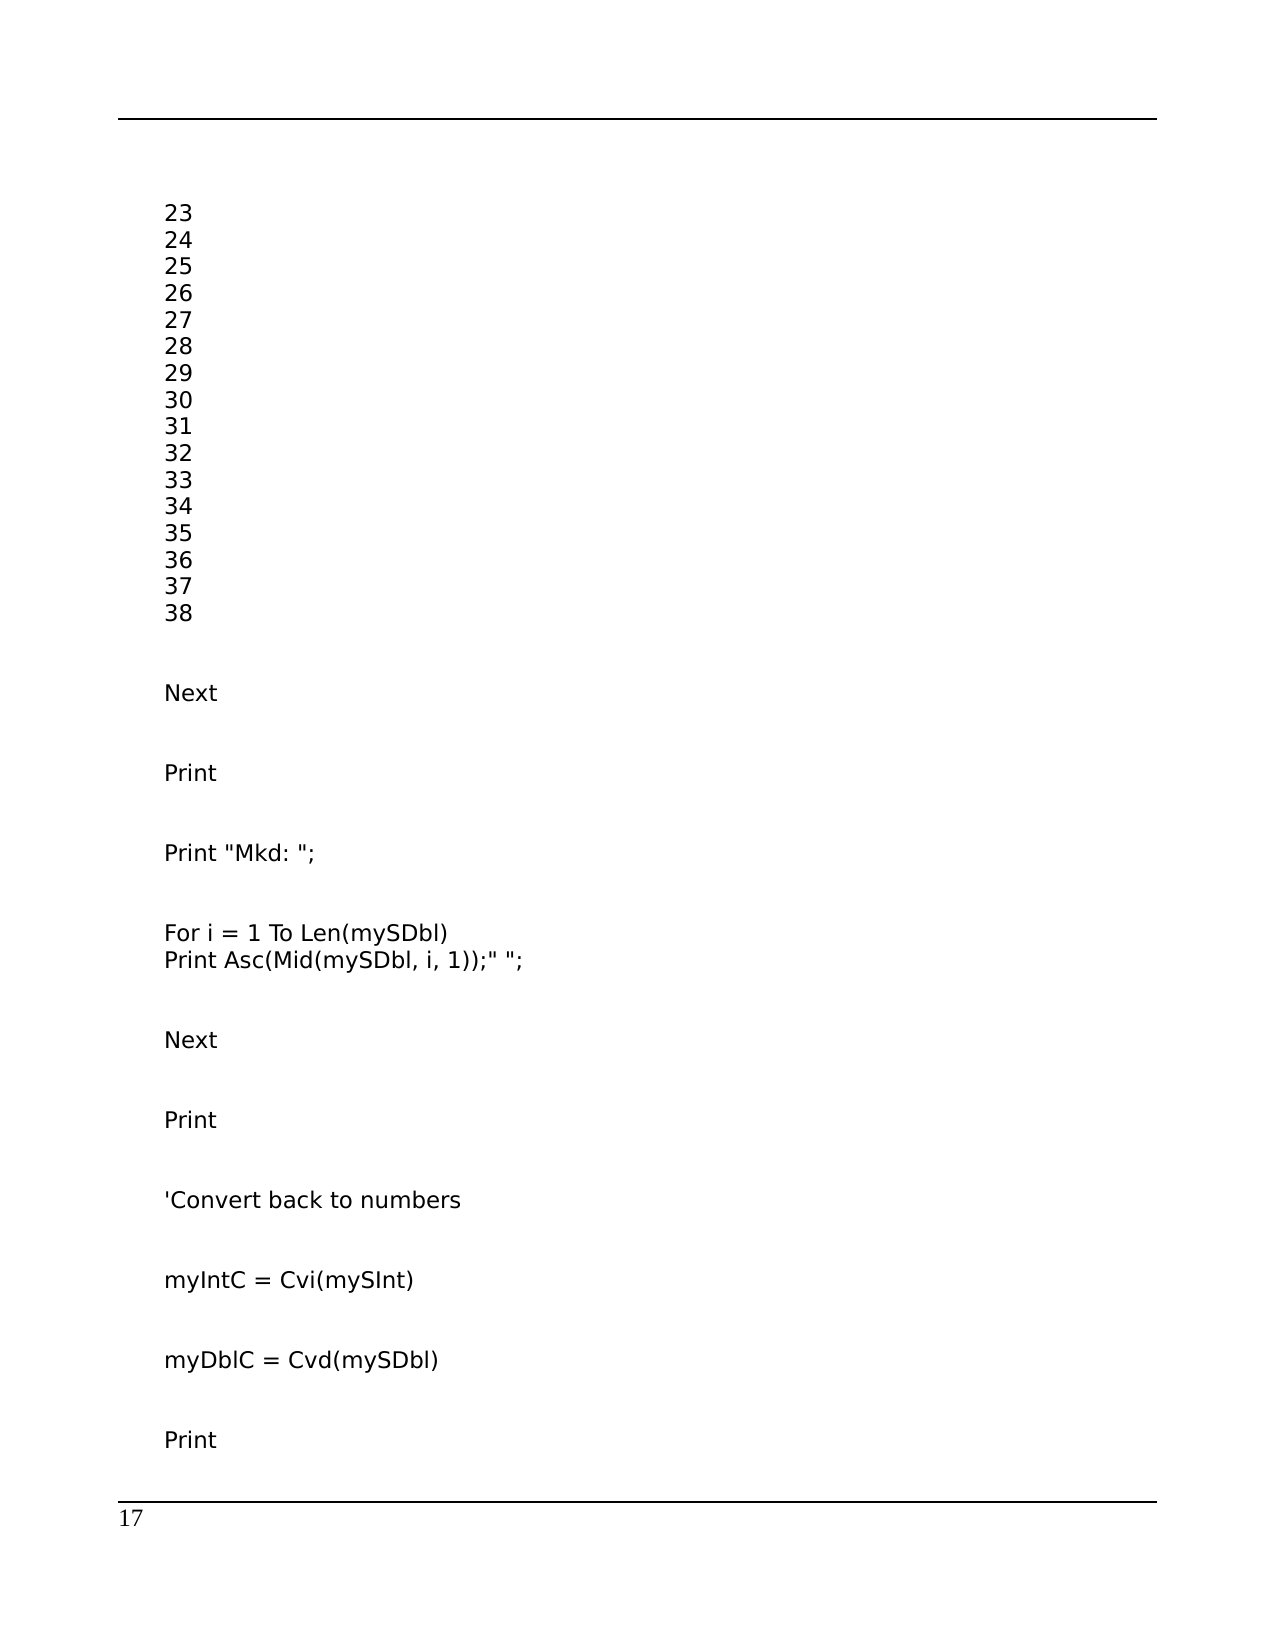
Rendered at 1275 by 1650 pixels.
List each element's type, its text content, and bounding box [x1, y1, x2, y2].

text 37 [118, 573, 1157, 600]
text 32 [118, 440, 1157, 467]
text myDblC = Cvd(mySDbl) [118, 1347, 1157, 1373]
text 35 [118, 520, 1157, 547]
text Print "Mkd: "; [118, 840, 1157, 867]
text 30 [118, 387, 1157, 413]
text myIntC = Cvi(mySInt) [118, 1267, 1157, 1293]
text 29 [118, 360, 1157, 387]
text 28 [118, 333, 1157, 360]
text Print [118, 760, 1157, 787]
text 25 [118, 253, 1157, 280]
text For i = 1 To Len(mySDbl) [118, 920, 1157, 947]
text 23 [118, 200, 1157, 227]
text 24 [118, 227, 1157, 253]
text Print [118, 1427, 1157, 1453]
text Print [118, 1107, 1157, 1133]
text Next [118, 1027, 1157, 1053]
text 36 [118, 547, 1157, 573]
text 31 [118, 413, 1157, 440]
text 38 [118, 600, 1157, 627]
text 26 [118, 280, 1157, 307]
text Print Asc(Mid(mySDbl, i, 1));" "; [118, 947, 1157, 973]
text 27 [118, 307, 1157, 333]
text 33 [118, 467, 1157, 493]
text 'Convert back to numbers [118, 1187, 1157, 1213]
text 34 [118, 493, 1157, 520]
text Next [118, 680, 1157, 707]
